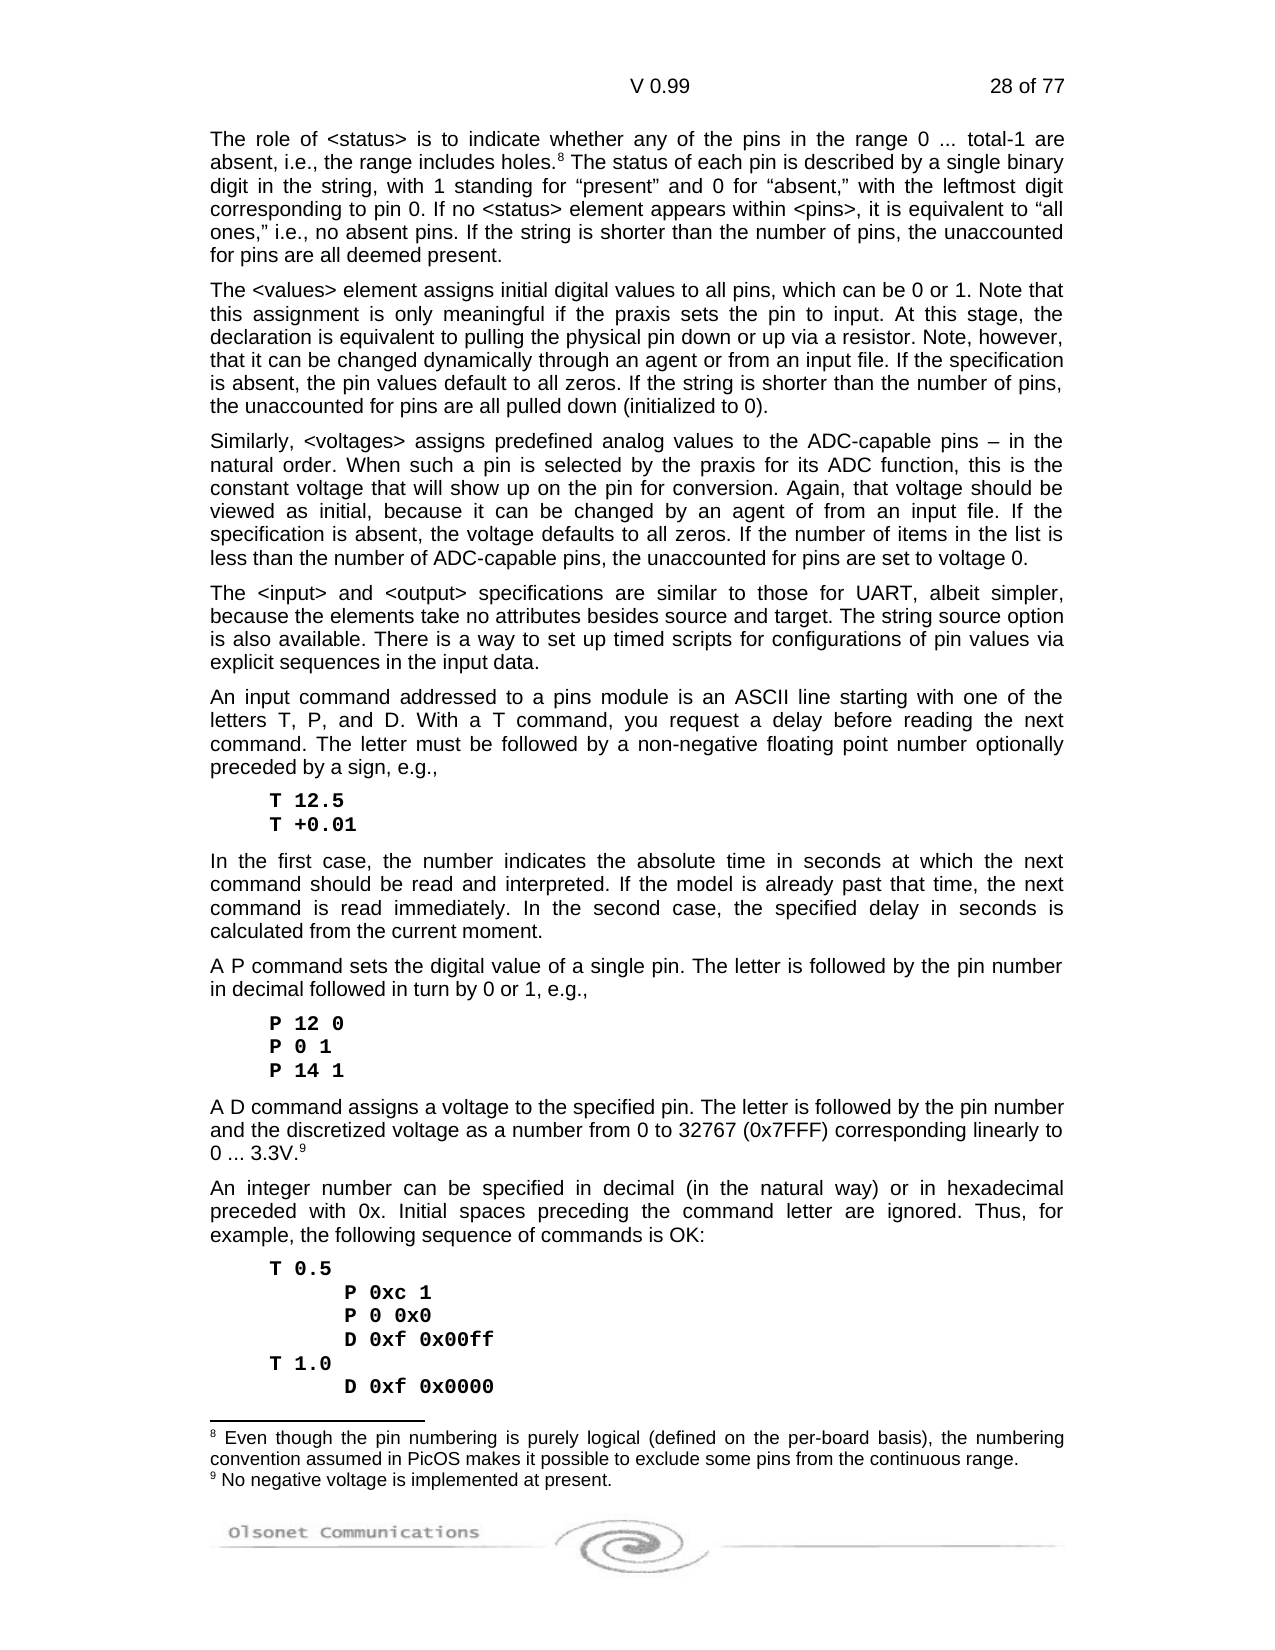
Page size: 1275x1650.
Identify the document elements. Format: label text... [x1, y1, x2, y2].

text P 12 0 [269, 1012, 1065, 1036]
text P 0xc 1 [269, 1282, 1065, 1305]
text P 14 1 [269, 1060, 1065, 1083]
picture [210, 1504, 1065, 1596]
text An integer number can be specified in decimal (in the natural way) or in hexadecimal preceded with 0x. Initial spaces preceding the command letter are ignored. Thus, for example, the following sequence of commands is OK: [210, 1177, 1065, 1246]
text P 0 0x0 [269, 1305, 1065, 1329]
text A P command sets the digital value of a single pin. The letter is followed by the pin number in decimal followed in turn by 0 or 1, e.g., [210, 954, 1065, 1001]
text In the first case, the number indicates the absolute time in seconds at which the next command should be read and interpreted. If the model is already past that time, the next command is read immediately. In the second case, the specified delay in seconds is calculated from the current moment. [210, 849, 1065, 942]
text The <values> element assigns initial digital values to all pins, which can be 0 or 1. Note that this assignment is only meaningful if the praxis sets the pin to input. At this stage, the declaration is equivalent to pulling the physical pin down or up via a resistor. Note, however, that it can be changed dynamically through an agent or from an input file. If the specification is absent, the pin values default to all zeros. If the string is shorter than the number of pins, the unaccounted for pins are all pulled down (initialized to 0). [210, 279, 1065, 418]
text D 0xf 0x0000 [269, 1376, 1065, 1400]
text Similarly, <voltages> assigns predefined analog values to the ADC-capable pins – in the natural order. When such a pin is selected by the praxis for its ADC function, this is the constant voltage that will show up on the pin for conversion. Again, that voltage should be viewed as initial, because it can be changed by an agent of from an input file. If the specification is absent, the voltage defaults to all zeros. If the number of items in the list is less than the number of ADC-capable pins, the unaccounted for pins are set to voltage 0. [210, 430, 1065, 569]
text No negative voltage is implemented at present. [210, 1469, 1065, 1490]
text The <input> and <output> specifications are similar to those for UART, albeit simpler, because the elements take no attributes besides source and target. The string source option is also available. There is a way to set up timed scripts for configurations of pin values via explicit sequences in the input data. [210, 581, 1065, 674]
text T 12.5 [269, 791, 1065, 814]
text D 0xf 0x00ff [269, 1329, 1065, 1353]
text A D command assigns a voltage to the specified pin. The letter is followed by the pin number and the discretized voltage as a number from 0 to 32767 (0x7FFF) corresponding linearly to 0 ... 3.3V. [210, 1095, 1065, 1165]
text T +0.01 [269, 814, 1065, 838]
text An input command addressed to a pins module is an ASCII line starting with one of the letters T, P, and D. With a T command, you request a delay before reading the next command. The letter must be followed by a non-negative floating point number optionally preceded by a sign, e.g., [210, 686, 1065, 779]
text T 1.0 [269, 1353, 1065, 1376]
text The role of <status> is to indicate whether any of the pins in the range 0 ... total-1 are absent, i.e., the range includes holes. The status of each pin is described by a single binary digit in the string, with 1 standing for “present” and 0 for “absent,” with the leftmost digit corresponding to pin 0. If no <status> element appears within <pins>, it is equivalent to “all ones,” i.e., no absent pins. If the string is shorter than the number of pins, the unaccounted for pins are all deemed present. [210, 128, 1065, 267]
text T 0.5 [269, 1258, 1065, 1282]
text P 0 1 [269, 1036, 1065, 1060]
text Even though the pin numbering is purely logical (defined on the per-board basis), the numbering convention assumed in PicOS makes it possible to exclude some pins from the continuous range. [210, 1427, 1065, 1469]
